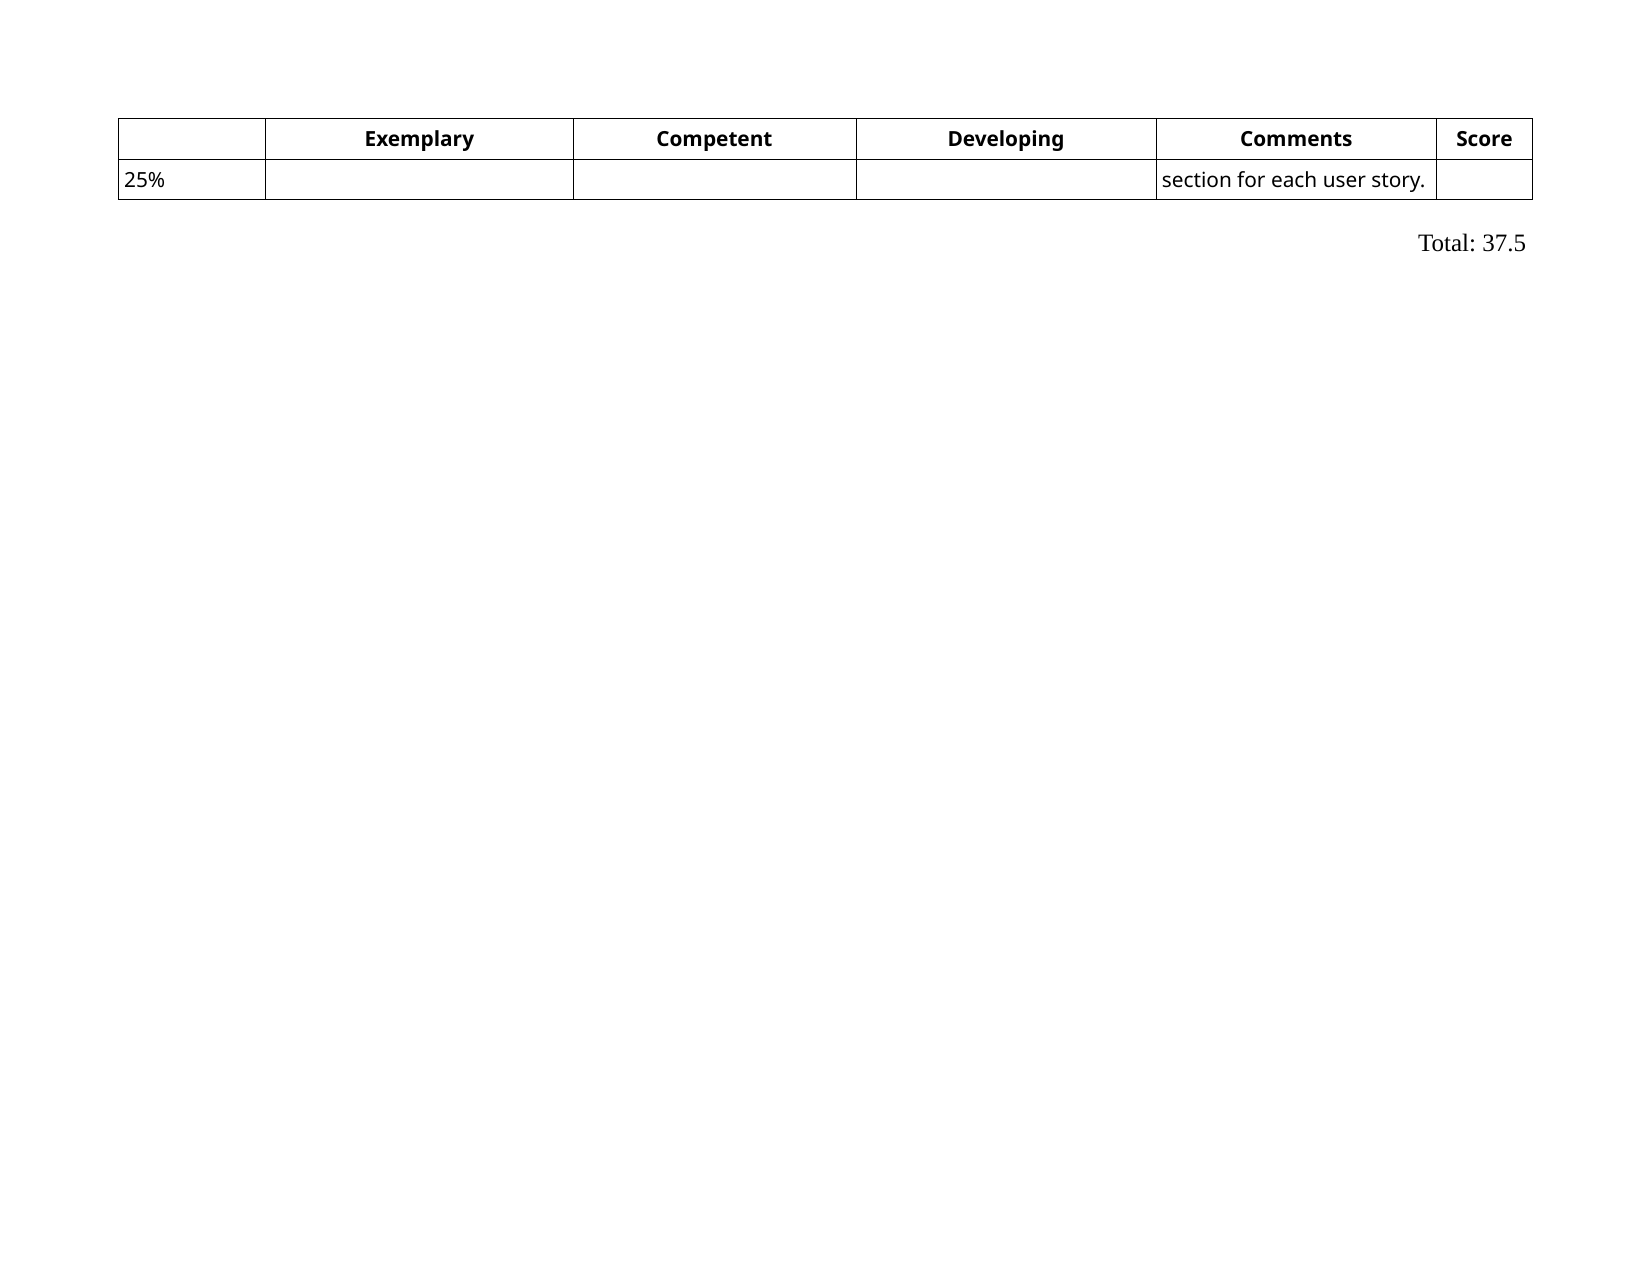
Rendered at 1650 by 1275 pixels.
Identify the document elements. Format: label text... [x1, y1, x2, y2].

table_cell [1437, 160, 1532, 199]
table_header Score [1437, 119, 1532, 158]
table_cell section for each user story. [1157, 160, 1436, 199]
table_cell [266, 160, 573, 199]
table_header Exemplary [266, 119, 573, 158]
table_header [119, 119, 265, 158]
text Total: 37.5 [118, 228, 1532, 257]
table_cell [857, 160, 1156, 199]
table_cell [574, 160, 856, 199]
table_cell 25% [119, 160, 265, 199]
table_header Competent [574, 119, 856, 158]
table_header Developing [857, 119, 1156, 158]
table_header Comments [1157, 119, 1436, 158]
